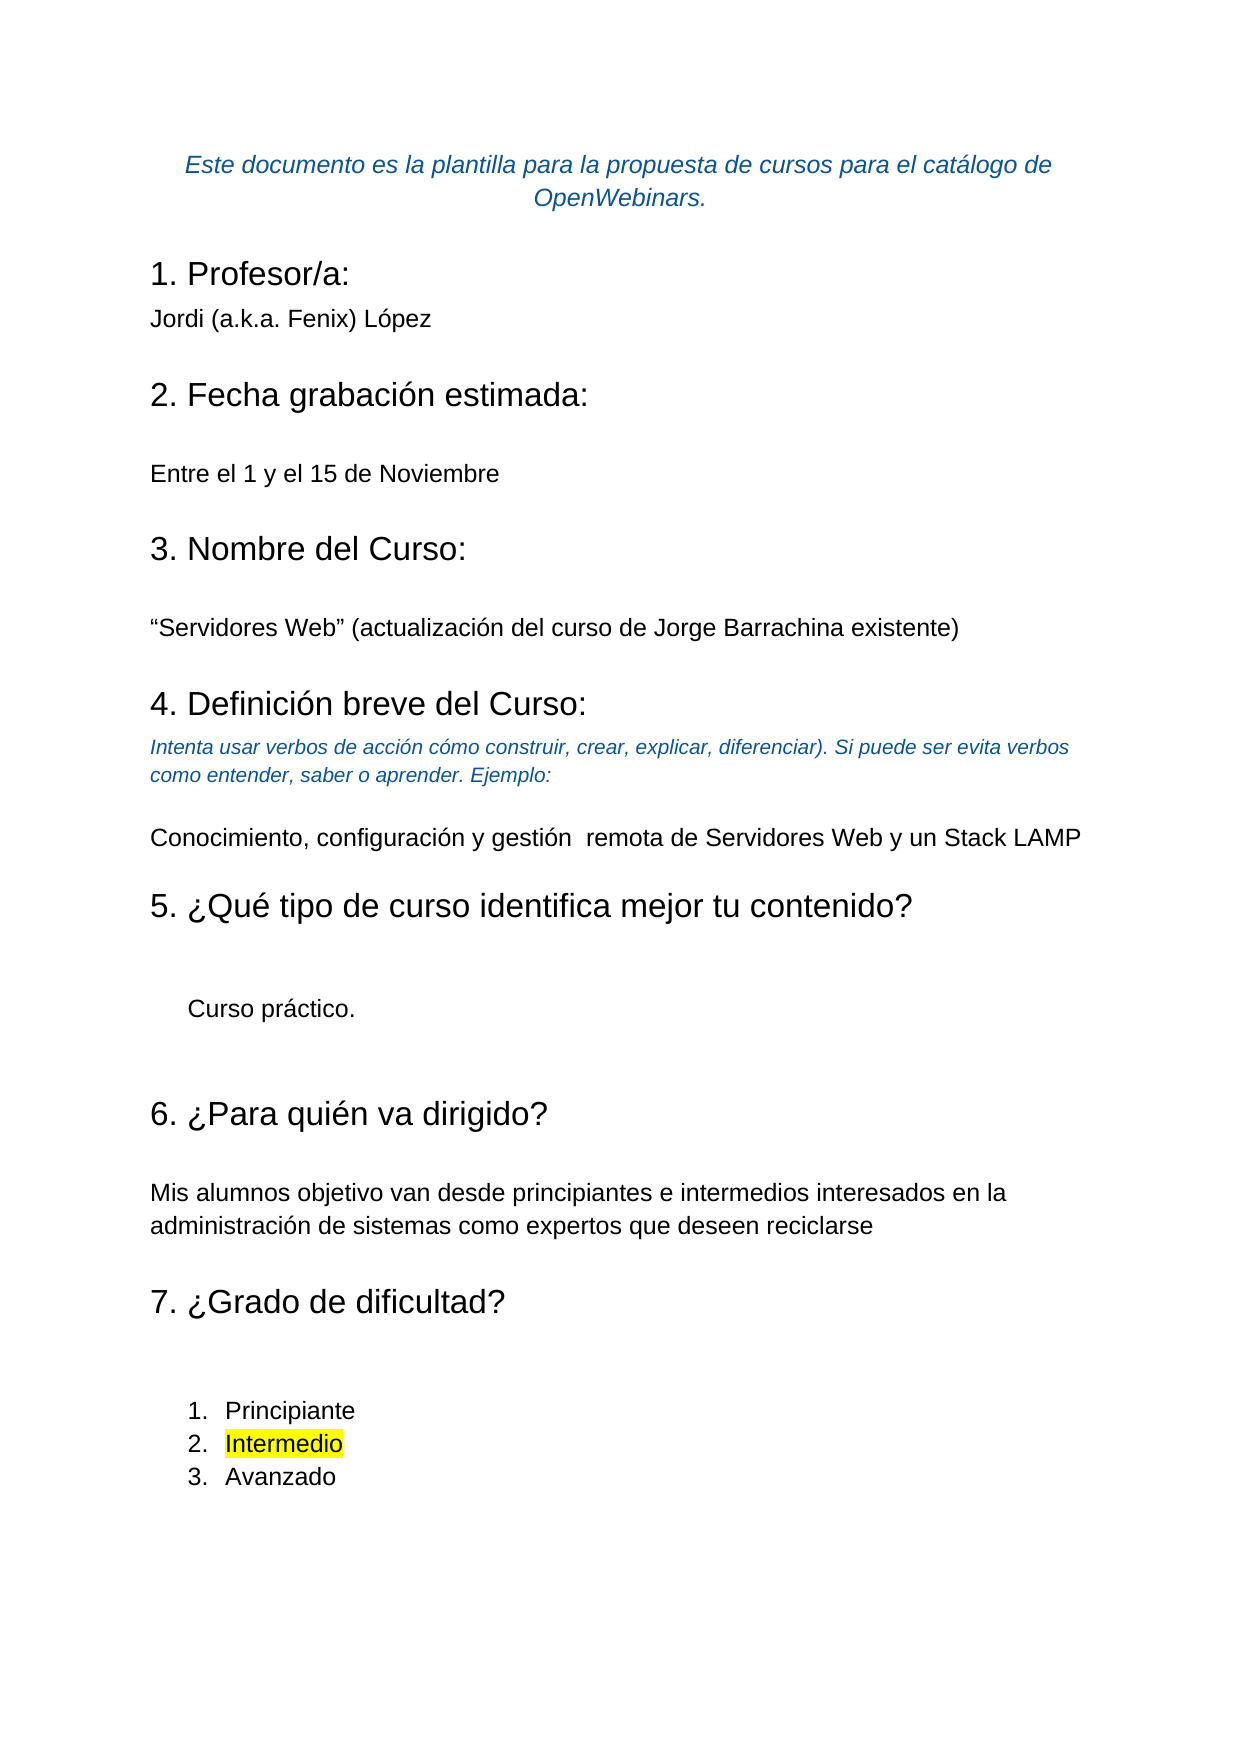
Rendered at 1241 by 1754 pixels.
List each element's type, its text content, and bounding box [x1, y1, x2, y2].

list Avanzado [187, 1462, 1090, 1491]
subtitle 1. Profesor/a: [150, 253, 1090, 292]
subtitle 4. Definición breve del Curso: [150, 684, 1090, 722]
text Conocimiento, configuración y gestión remota de Servidores Web y un Stack LAMP [150, 823, 1090, 852]
list Principiante [187, 1396, 1090, 1425]
list Curso práctico. [187, 993, 1090, 1022]
text “Servidores Web” (actualización del curso de Jorge Barrachina existente) [150, 613, 1090, 642]
subtitle 2. Fecha grabación estimada: [150, 375, 1090, 413]
subtitle 6. ¿Para quién va dirigido? [150, 1094, 1090, 1133]
text Mis alumnos objetivo van desde principiantes e intermedios interesados en la administración de sistemas como expertos que deseen reciclarse [150, 1178, 1090, 1240]
text Entre el 1 y el 15 de Noviembre [150, 459, 1090, 488]
list Intermedio [187, 1429, 1090, 1458]
text Este documento es la plantilla para la propuesta de cursos para el catálogo de OpenWebinars. [150, 150, 1090, 212]
text Jordi (a.k.a. Fenix) López [150, 304, 1090, 333]
subtitle 3. Nombre del Curso: [150, 529, 1090, 568]
text 5. ¿Qué tipo de curso identifica mejor tu contenido? [150, 886, 1090, 924]
subtitle 7. ¿Grado de dificultad? [150, 1282, 1090, 1320]
text Intenta usar verbos de acción cómo construir, crear, explicar, diferenciar). Si puede ser evita verbos como entender, saber o aprender. Ejemplo: [150, 735, 1090, 786]
